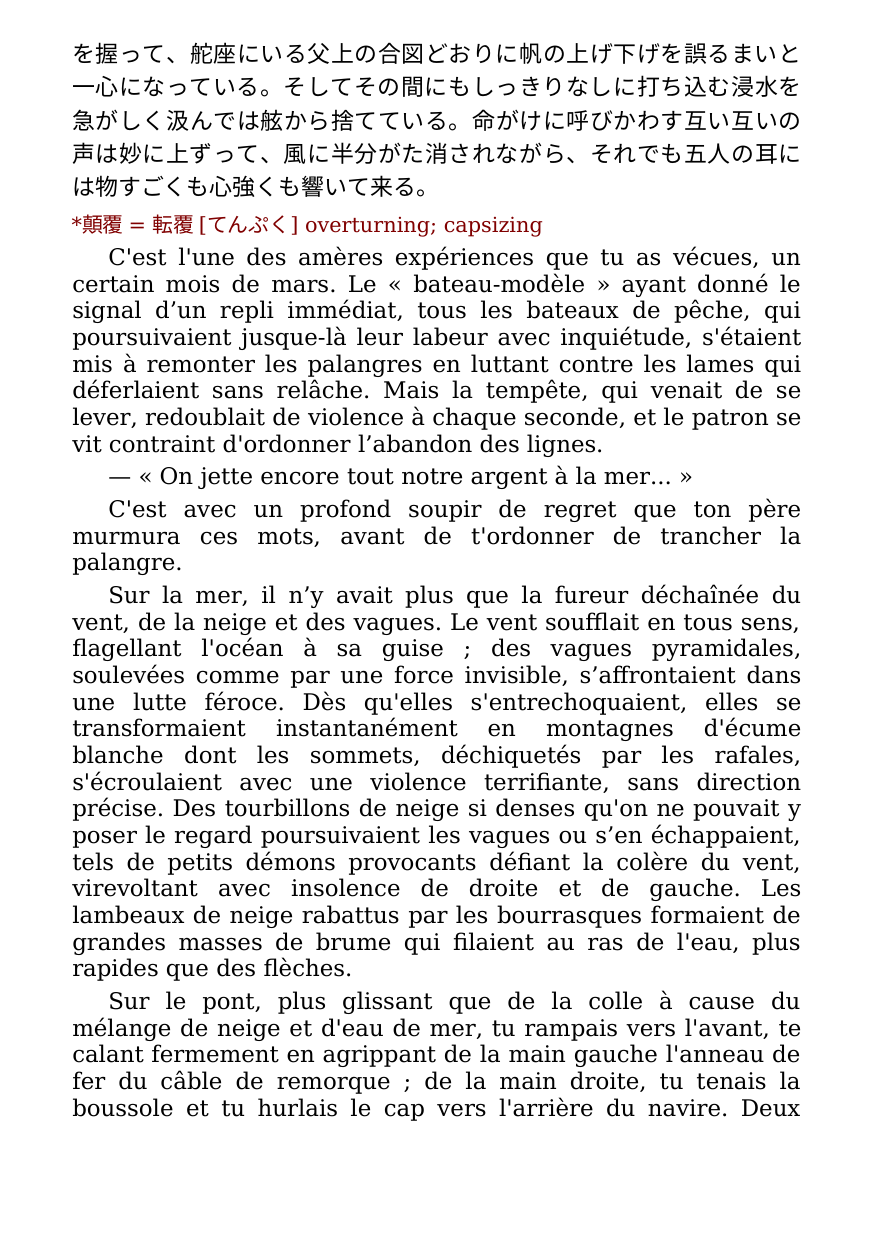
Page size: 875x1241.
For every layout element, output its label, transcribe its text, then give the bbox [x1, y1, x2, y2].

text Sur la mer, il n’y avait plus que la fureur déchaînée du vent, de la neige et des vagues. Le vent soufflait en tous sens, flagellant l'océan à sa guise ; des vagues pyramidales, soulevées comme par une force invisible, s’affrontaient dans une lutte féroce. Dès qu'elles s'entrechoquaient, elles se transformaient instantanément en montagnes d'écume blanche dont les sommets, déchiquetés par les rafales, s'écroulaient avec une violence terrifiante, sans direction précise. Des tourbillons de neige si denses qu'on ne pouvait y poser le regard poursuivaient les vagues ou s’en échappaient, tels de petits démons provocants défiant la colère du vent, virevoltant avec insolence de droite et de gauche. Les lambeaux de neige rabattus par les bourrasques formaient de grandes masses de brume qui filaient au ras de l'eau, plus rapides que des flèches. [72, 582, 802, 982]
text Sur le pont, plus glissant que de la colle à cause du mélange de neige et d'eau de mer, tu rampais vers l'avant, te calant fermement en agrippant de la main gauche l'anneau de fer du câble de remorque ; de la main droite, tu tenais la boussole et tu hurlais le cap vers l'arrière du navire. Deux [72, 988, 802, 1121]
text C'est avec un profond soupir de regret que ton père murmura ces mots, avant de t'ordonner de trancher la palangre. [72, 496, 802, 576]
text を握って、舵座にいる父上の合図どおりに帆の上げ下げを誤るまいと一心になっている。そしてその間にもしっきりなしに打ち込む浸水を急がしく汲んでは舷から捨てている。命がけに呼びかわす互い互いの声は妙に上ずって、風に半分がた消されながら、それでも五人の耳には物すごくも心強くも響いて来る。 [72, 36, 802, 202]
text C'est l'une des amères expériences que tu as vécues, un certain mois de mars. Le « bateau-modèle » ayant donné le signal d’un repli immédiat, tous les bateaux de pêche, qui poursuivaient jusque-là leur labeur avec inquiétude, s'étaient mis à remonter les palangres en luttant contre les lames qui déferlaient sans relâche. Mais la tempête, qui venait de se lever, redoublait de violence à chaque seconde, et le patron se vit contraint d'ordonner l’abandon des lignes. [72, 244, 802, 458]
text *顛覆 = 転覆 [てんぷく] overturning; capsizing [71, 208, 803, 238]
text — « On jette encore tout notre argent à la mer... » [72, 463, 802, 490]
